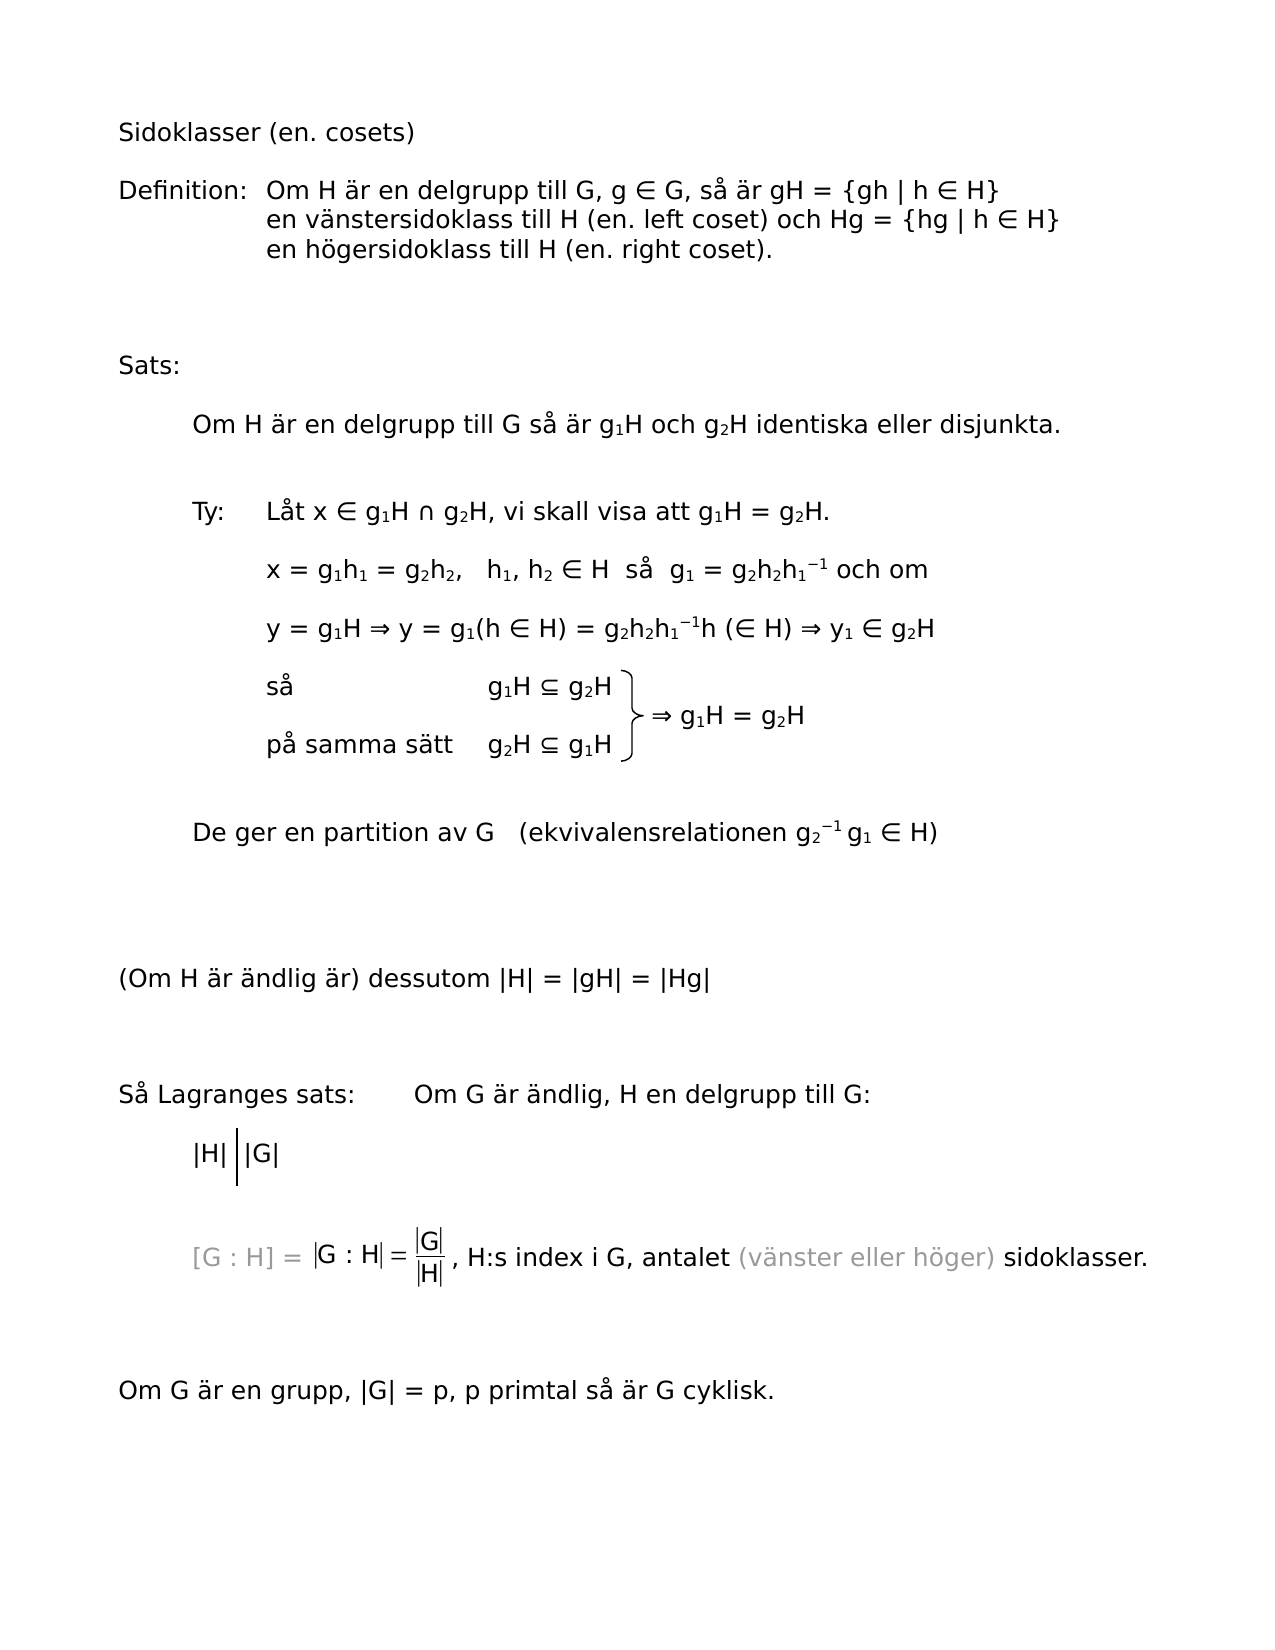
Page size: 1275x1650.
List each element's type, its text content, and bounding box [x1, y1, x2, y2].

text [G : H] = , H:s index i G, antalet (vänster eller höger) sidoklasser. [118, 1226, 1157, 1288]
text Ty: Låt x ∈ g1H ∩ g2H, vi skall visa att g1H = g2H. [118, 497, 1157, 526]
text ⇒ g1H = g2H [633, 701, 1157, 731]
text x = g1h1 = g2h2, h1, h2 ∈ H så g1 = g2h2h1−1 och om [118, 556, 1157, 585]
text en vänstersidoklass till H (en. left coset) och Hg = {hg | h ∈ H} [118, 206, 1157, 235]
text [118, 701, 637, 731]
text [630, 672, 1157, 701]
text (Om H är ändlig är) dessutom |H| = |gH| = |Hg| [118, 964, 1157, 993]
text Om H är en delgrupp till G så är g1H och g2H identiska eller disjunkta. [118, 410, 1157, 439]
text Definition: Om H är en delgrupp till G, g ∈ G, så är gH = {gh | h ∈ H} [118, 176, 1157, 206]
text |H| [118, 1139, 236, 1168]
text Sats: [118, 351, 1157, 381]
text |G| [238, 1139, 1157, 1168]
text [630, 731, 1157, 760]
text y = g1H ⇒ y = g1(h ∈ H) = g2h2h1−1h (∈ H) ⇒ y1 ∈ g2H [118, 614, 1157, 643]
text Om G är en grupp, |G| = p, p primtal så är G cyklisk. [118, 1376, 1157, 1405]
text Sidoklasser (en. cosets) [118, 118, 1157, 147]
text på samma sätt g2H ⊆ g1H [118, 731, 631, 760]
text så g1H ⊆ g2H [118, 672, 631, 701]
text en högersidoklass till H (en. right coset). [118, 235, 1157, 264]
text Så Lagranges sats: Om G är ändlig, H en delgrupp till G: [118, 1081, 1157, 1110]
text De ger en partition av G (ekvivalensrelationen g2−1 g1 ∈ H) [118, 818, 1157, 847]
